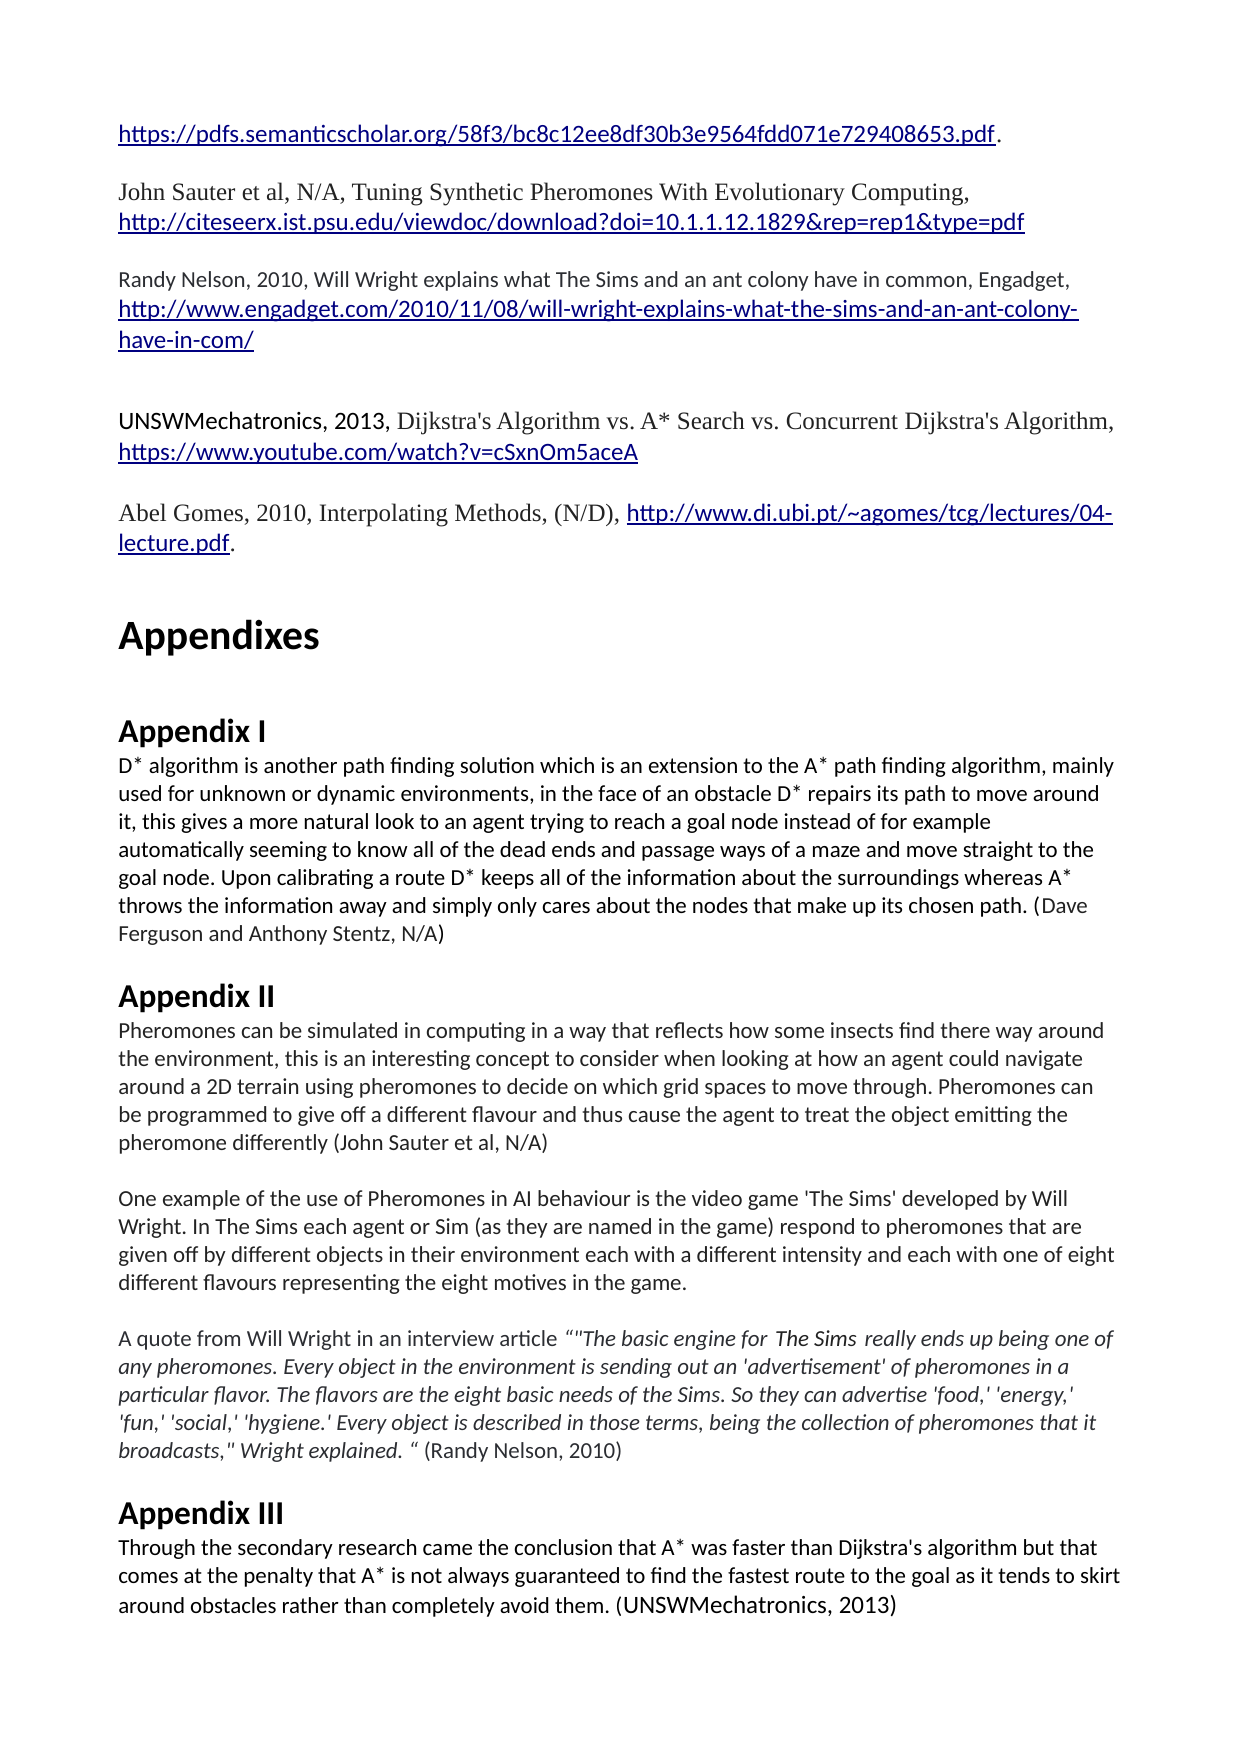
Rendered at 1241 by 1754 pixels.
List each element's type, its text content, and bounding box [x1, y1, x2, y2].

text Pheromones can be simulated in computing in a way that reflects how some insects find there way around the environment, this is an interesting concept to consider when looking at how an agent could navigate around a 2D terrain using pheromones to decide on which grid spaces to move through. Pheromones can be programmed to give off a different flavour and thus cause the agent to treat the object emitting the pheromone differently (John Sauter et al, N/A) [118, 1016, 1122, 1156]
text Randy Nelson, 2010, Will Wright explains what The Sims and an ant colony have in common, Engadget, http://www.engadget.com/2010/11/08/will-wright-explains-what-the-sims-and-an-ant-colony-have-in-com/ [118, 265, 1122, 354]
text https://pdfs.semanticscholar.org/58f3/bc8c12ee8df30b3e9564fdd071e729408653.pdf. [118, 118, 1122, 149]
text Abel Gomes, 2010, Interpolating Methods, (N/D), http://www.di.ubi.pt/~agomes/tcg/lectures/04-lecture.pdf. [118, 497, 1122, 558]
text Appendixes [118, 609, 1122, 659]
text Through the secondary research came the conclusion that A* was faster than Dijkstra's algorithm but that comes at the penalty that A* is not always guaranteed to find the fastest route to the goal as it tends to skirt around obstacles rather than completely avoid them. (UNSWMechatronics, 2013) [118, 1533, 1122, 1620]
text UNSWMechatronics, 2013, Dijkstra's Algorithm vs. A* Search vs. Concurrent Dijkstra's Algorithm, https://www.youtube.com/watch?v=cSxnOm5aceA [118, 405, 1122, 466]
text Appendix I [118, 710, 1122, 751]
text Appendix II [118, 975, 1122, 1016]
text John Sauter et al, N/A, Tuning Synthetic Pheromones With Evolutionary Computing, http://citeseerx.ist.psu.edu/viewdoc/download?doi=10.1.1.12.1829&rep=rep1&type=pdf [118, 177, 1122, 237]
text Appendix III [118, 1492, 1122, 1533]
text A quote from Will Wright in an interview article “"The basic engine for The Sims really ends up being one of any pheromones. Every object in the environment is sending out an 'advertisement' of pheromones in a particular flavor. The flavors are the eight basic needs of the Sims. So they can advertise 'food,' 'energy,' 'fun,' 'social,' 'hygiene.' Every object is described in those terms, being the collection of pheromones that it broadcasts," Wright explained. “ (Randy Nelson, 2010) [118, 1324, 1122, 1464]
text One example of the use of Pheromones in AI behaviour is the video game 'The Sims' developed by Will Wright. In The Sims each agent or Sim (as they are named in the game) respond to pheromones that are given off by different objects in their environment each with a different intensity and each with one of eight different flavours representing the eight motives in the game. [118, 1184, 1122, 1296]
text D* algorithm is another path finding solution which is an extension to the A* path finding algorithm, mainly used for unknown or dynamic environments, in the face of an obstacle D* repairs its path to move around it, this gives a more natural look to an agent trying to reach a goal node instead of for example automatically seeming to know all of the dead ends and passage ways of a maze and move straight to the goal node. Upon calibrating a route D* keeps all of the information about the surroundings whereas A* throws the information away and simply only cares about the nodes that make up its chosen path. (Dave Ferguson and Anthony Stentz, N/A) [118, 751, 1122, 947]
